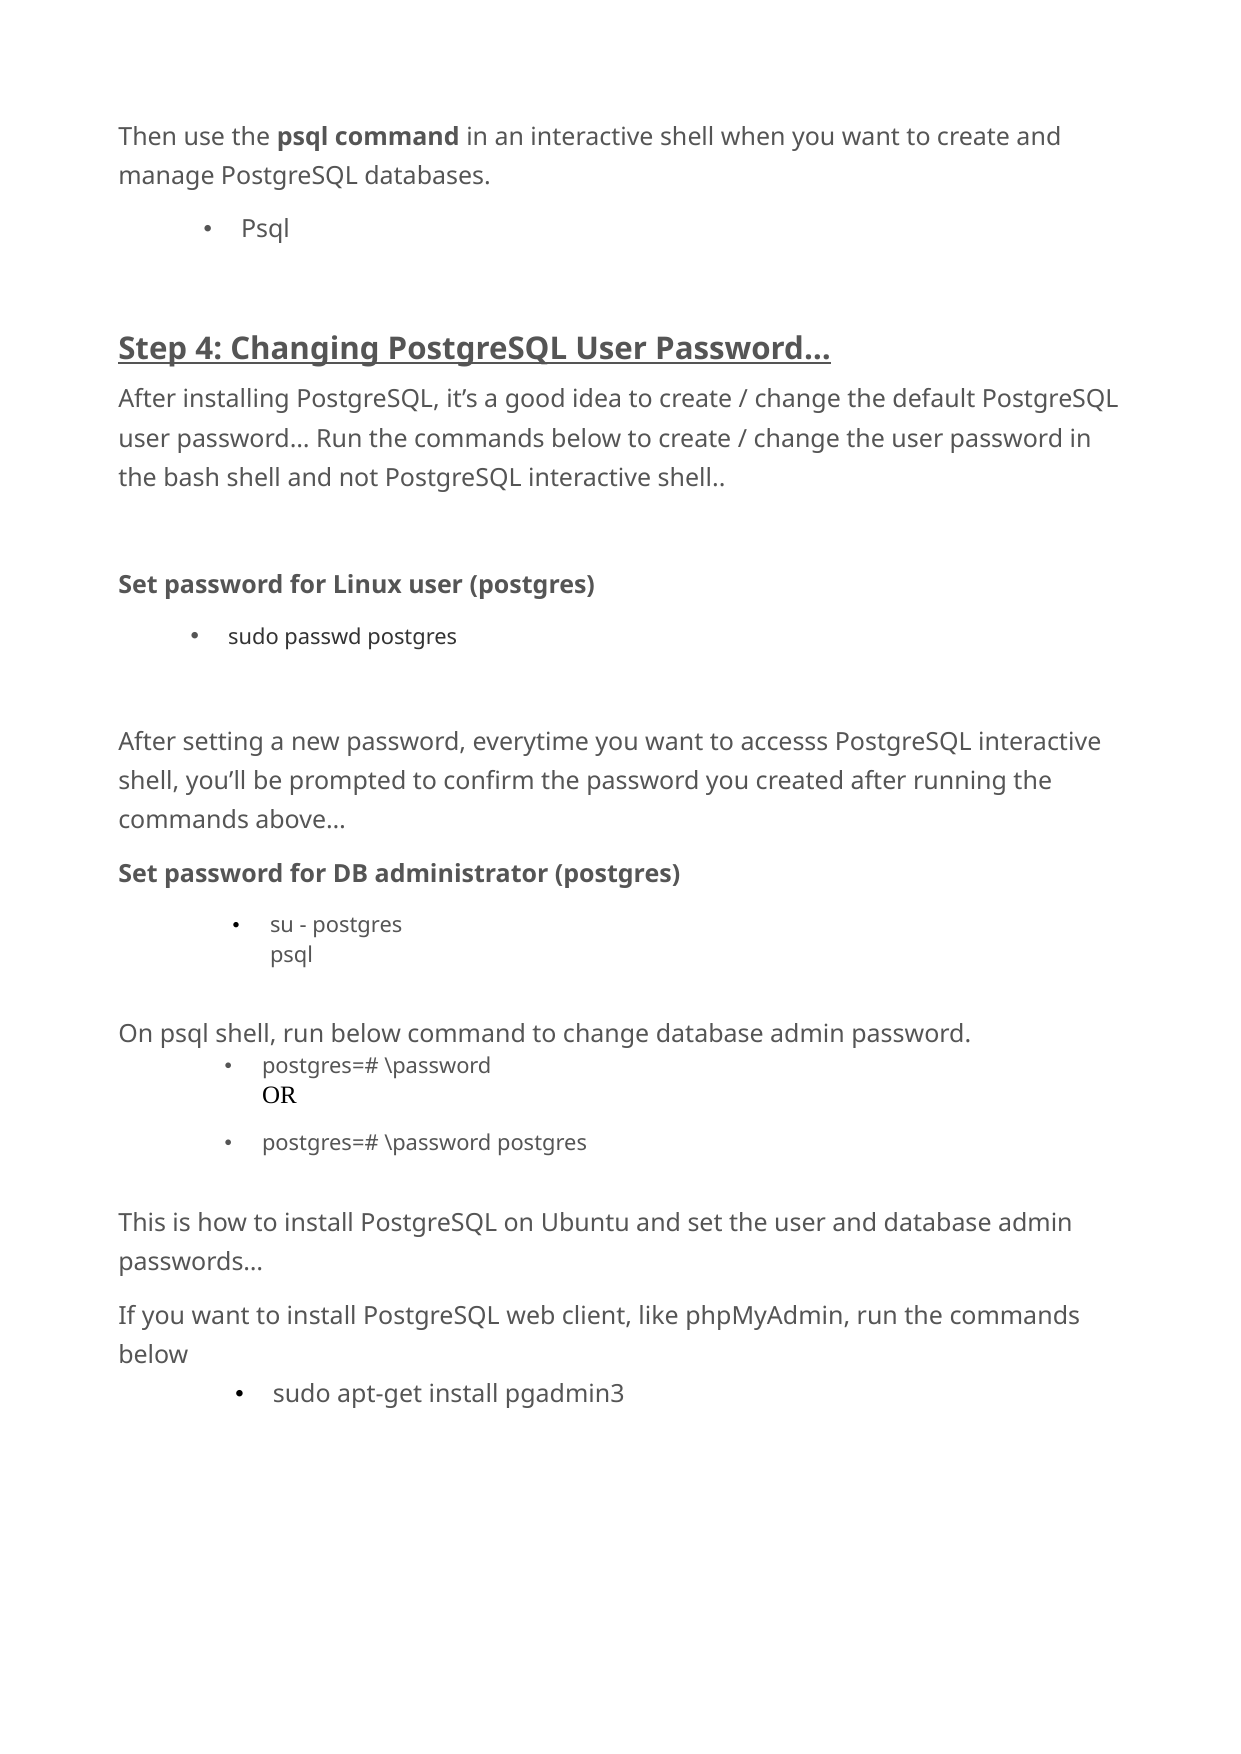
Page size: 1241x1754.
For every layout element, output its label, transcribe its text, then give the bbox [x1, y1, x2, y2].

list postgres=# \password [224, 1050, 1122, 1080]
text After setting a new password, everytime you want to accesss PostgreSQL interactive shell, you’ll be prompted to confirm the password you created after running the commands above… [118, 723, 1122, 836]
list OR [224, 1080, 1122, 1108]
subtitle Step 4: Changing PostgreSQL User Password… [118, 326, 1122, 369]
text Then use the psql command in an interactive shell when you want to create and manage PostgreSQL databases. [118, 118, 1122, 191]
list postgres=# \password postgres [224, 1127, 1122, 1157]
text On psql shell, run below command to change database admin password. [118, 1016, 1122, 1050]
list Psql [203, 211, 1122, 245]
list sudo apt-get install pgadmin3 [235, 1376, 1122, 1449]
text If you want to install PostgreSQL web client, like phpMyAdmin, run the commands below [118, 1298, 1122, 1371]
text Set password for Linux user (postgres) [118, 567, 1122, 601]
list sudo passwd postgres [190, 621, 1122, 651]
text After installing PostgreSQL, it’s a good idea to create / change the default PostgreSQL user password… Run the commands below to create / change the user password in the bash shell and not PostgreSQL interactive shell.. [118, 381, 1122, 493]
list su - postgres [232, 909, 1122, 939]
text Set password for DB administrator (postgres) [118, 855, 1122, 889]
list psql [232, 939, 1122, 969]
text This is how to install PostgreSQL on Ubuntu and set the user and database admin passwords… [118, 1205, 1122, 1278]
